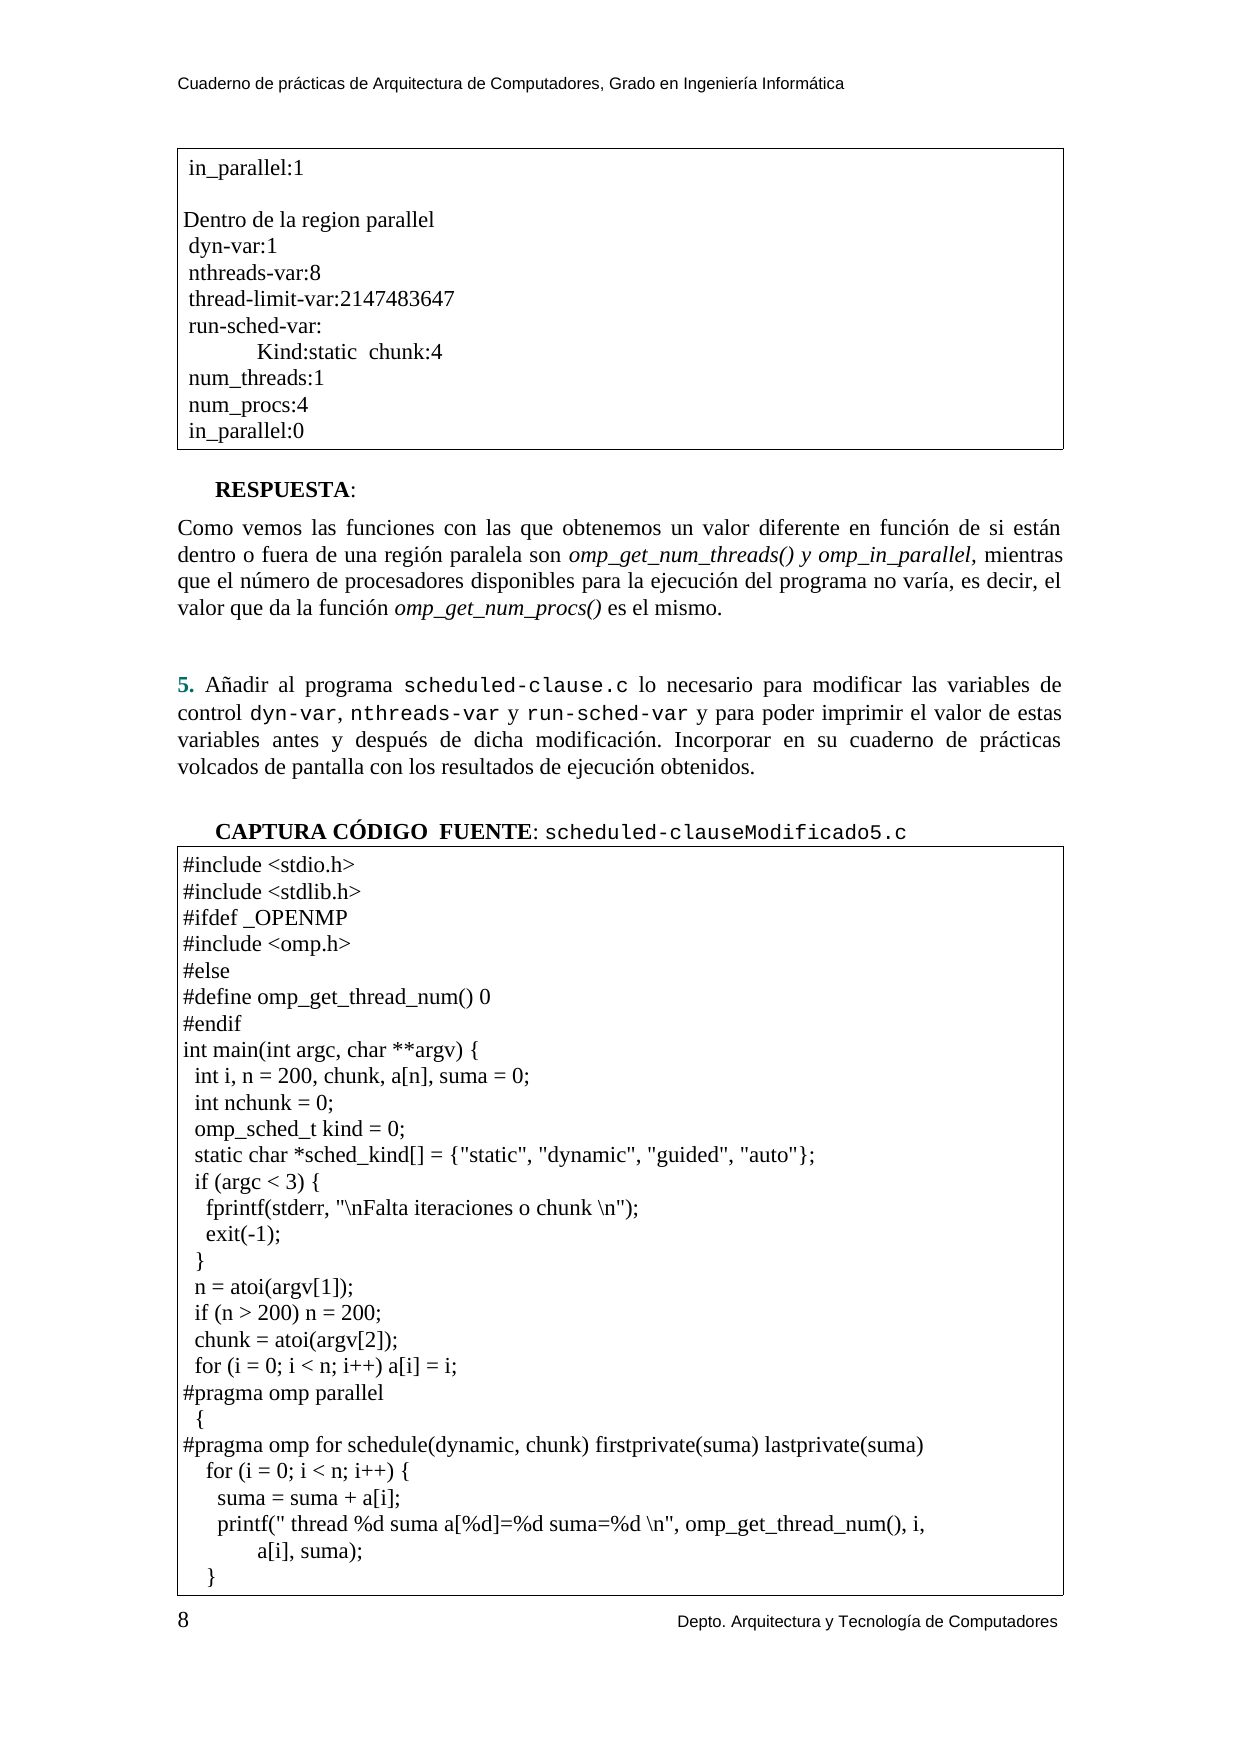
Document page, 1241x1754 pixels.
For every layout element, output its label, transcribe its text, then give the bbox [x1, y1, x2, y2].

text CAPTURA CÓDIGO FUENTE: scheduled-clauseModificado5.c [215, 818, 1063, 846]
table_header in_parallel:1 Dentro de la region parallel dyn-var:1 nthreads-var:8 thread-limit-var:2147483647 run-sched-var: Kind:static chunk:4 num_threads:1 num_procs:4 in_parallel:0 [178, 149, 1063, 449]
table_header #include <stdio.h> #include <stdlib.h> #ifdef _OPENMP #include <omp.h> #else #define omp_get_thread_num() 0 #endif int main(int argc, char **argv) { int i, n = 200, chunk, a[n], suma = 0; int nchunk = 0; omp_sched_t kind = 0; static char *sched_kind[] = {"static", "dynamic", "guided", "auto"}; if (argc < 3) { fprintf(stderr, "\nFalta iteraciones o chunk \n"); exit(-1); } n = atoi(argv[1]); if (n > 200) n = 200; chunk = atoi(argv[2]); for (i = 0; i < n; i++) a[i] = i; #pragma omp parallel { #pragma omp for schedule(dynamic, chunk) firstprivate(suma) lastprivate(suma) for (i = 0; i < n; i++) { suma = suma + a[i]; printf(" thread %d suma a[%d]=%d suma=%d \n", omp_get_thread_num(), i, a[i], suma); } [178, 847, 1063, 1595]
list Como vemos las funciones con las que obtenemos un valor diferente en función de si están dentro o fuera de una región paralela son omp_get_num_threads() y omp_in_parallel, mientras que el número de procesadores disponibles para la ejecución del programa no varía, es decir, el valor que da la función omp_get_num_procs() es el mismo. [177, 514, 1063, 620]
list 5. Añadir al programa scheduled-clause.c lo necesario para modificar las variables de control dyn-var, nthreads-var y run-sched-var y para poder imprimir el valor de estas variables antes y después de dicha modificación. Incorporar en su cuaderno de prácticas volcados de pantalla con los resultados de ejecución obtenidos. [177, 671, 1063, 779]
text RESPUESTA: [215, 476, 1063, 502]
